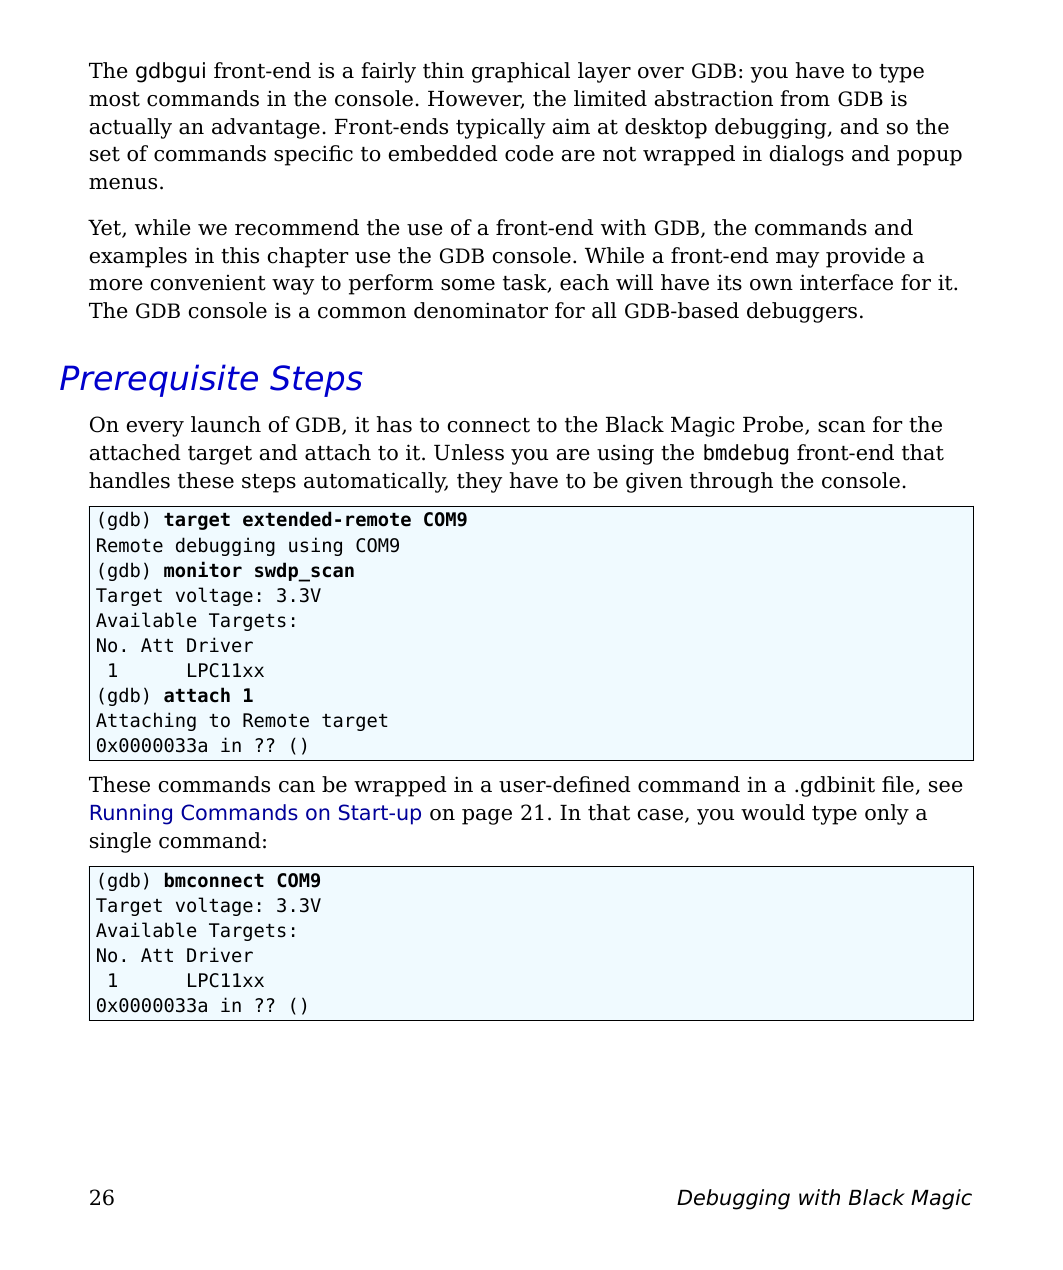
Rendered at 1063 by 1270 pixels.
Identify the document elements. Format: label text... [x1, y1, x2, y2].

text (gdb) bmconnect COM9 [90, 867, 973, 891]
text On every launch of GDB, it has to connect to the Black Magic Probe, scan for the attached target and attach to it. Unless you are using the bmdebug front-end that handles these steps automatically, they have to be given through the console. [88, 413, 974, 493]
text Remote debugging using COM9 [90, 531, 973, 556]
text Attaching to Remote target [90, 706, 973, 731]
text The gdbgui front-end is a fairly thin graphical layer over GDB: you have to type most commands in the console. However, the limited abstraction from GDB is actually an advantage. Front-ends typically aim at desktop debugging, and so the set of commands specific to embedded code are not wrapped in dialogs and popup menus. [88, 59, 974, 194]
text (gdb) attach 1 [90, 681, 973, 706]
text (gdb) monitor swdp_scan [90, 556, 973, 581]
text Available Targets: [90, 606, 973, 631]
text 0x0000033a in ?? () [90, 991, 973, 1020]
text 1 LPC11xx [90, 656, 973, 681]
text 1 LPC11xx [90, 966, 973, 991]
text Target voltage: 3.3V [90, 891, 973, 916]
text No. Att Driver [90, 941, 973, 966]
text Yet, while we recommend the use of a front-end with GDB, the commands and examples in this chapter use the GDB console. While a front-end may provide a more convenient way to perform some task, each will have its own interface for it. The GDB console is a common denominator for all GDB-based debuggers. [88, 216, 974, 323]
subtitle Prerequisite Steps [59, 359, 974, 398]
text Available Targets: [90, 916, 973, 941]
text (gdb) target extended-remote COM9 [90, 507, 973, 531]
text 0x0000033a in ?? () [90, 731, 973, 760]
text These commands can be wrapped in a user-defined command in a .gdbinit file, see Running Commands on Start-up on page 21. In that case, you would type only a single command: [88, 773, 974, 853]
text No. Att Driver [90, 631, 973, 656]
text Target voltage: 3.3V [90, 581, 973, 606]
